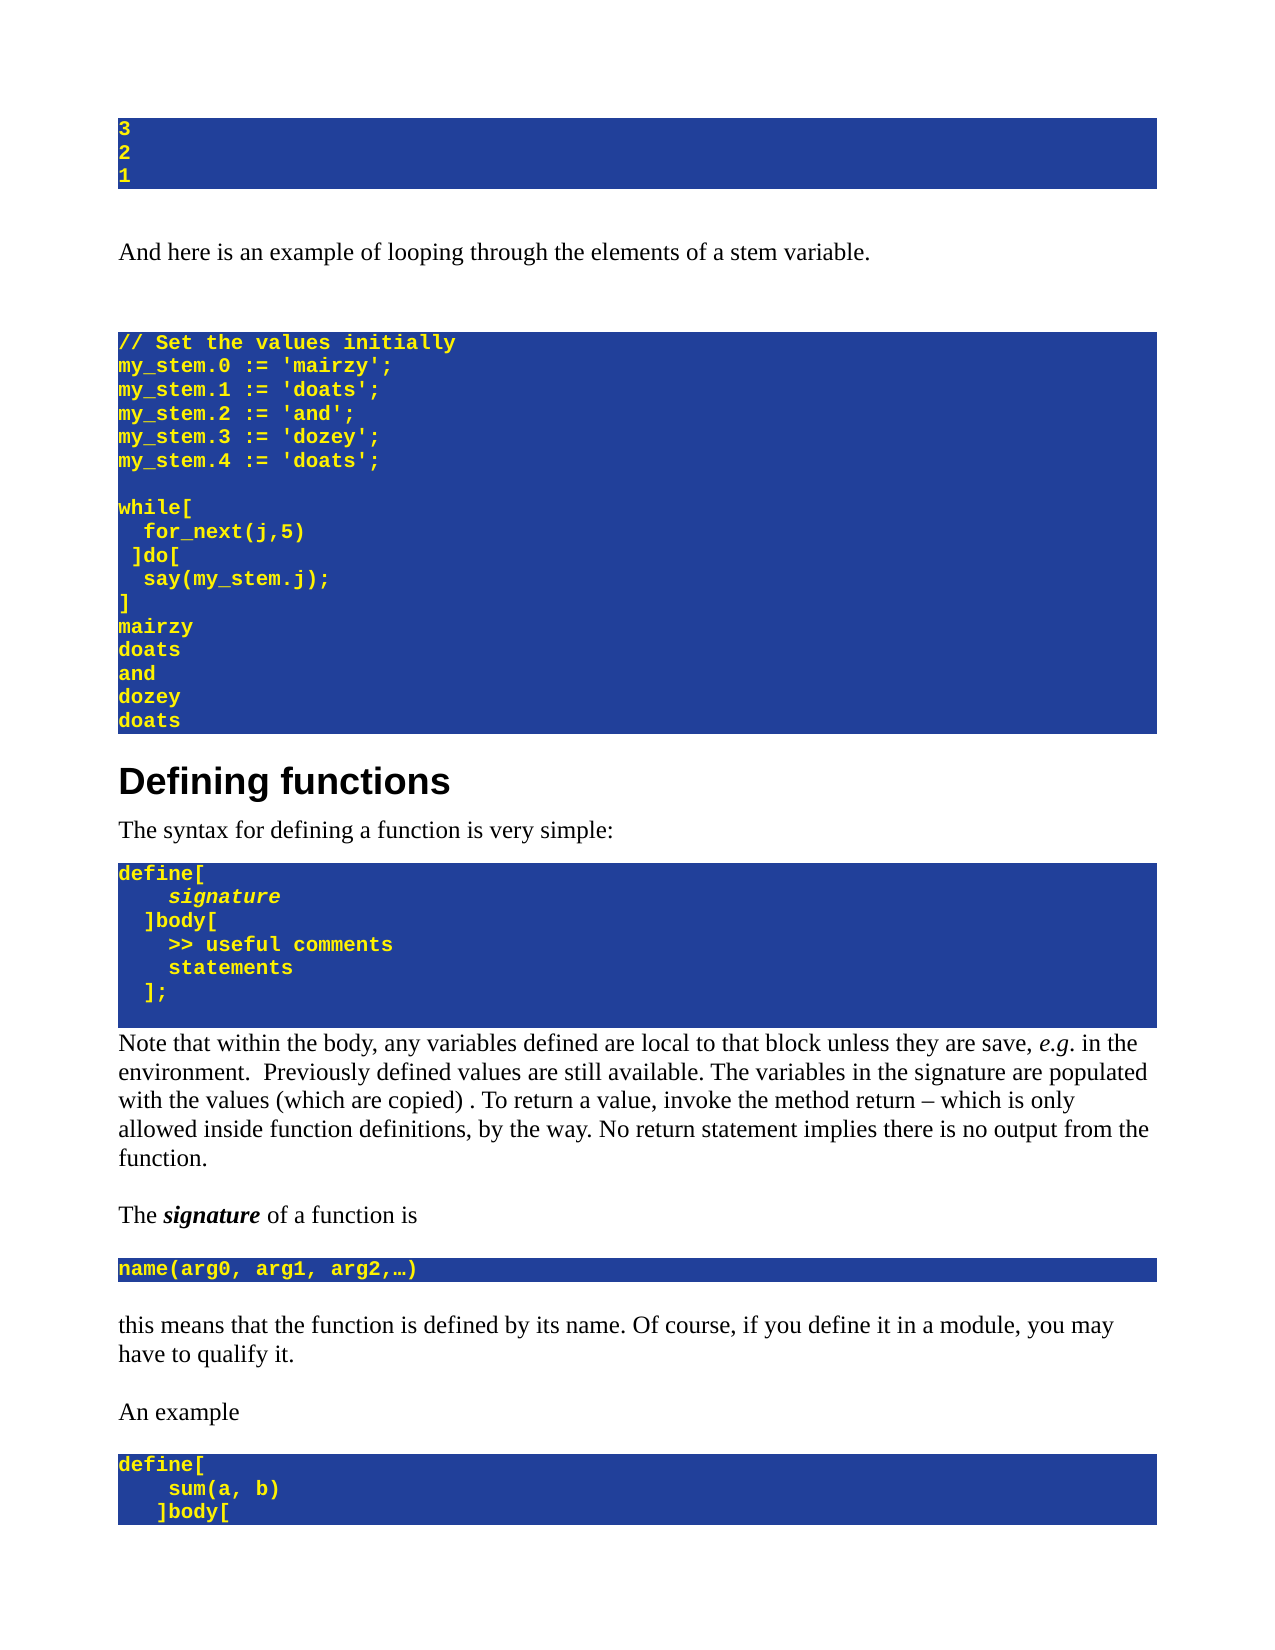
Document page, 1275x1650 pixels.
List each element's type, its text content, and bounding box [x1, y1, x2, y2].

text The signature of a function is [118, 1201, 1157, 1229]
text ]body[ [118, 910, 1157, 933]
text signature [118, 886, 1157, 910]
text Note that within the body, any variables defined are local to that block unless they are save, e.g. in the environment. Previously defined values are still available. The variables in the signature are populated with the values (which are copied) . To return a value, invoke the method return – which is only allowed inside function definitions, by the way. No return statement implies there is no output from the function. [118, 1028, 1157, 1172]
text >> useful comments [118, 933, 1157, 957]
text my_stem.2 := 'and'; [118, 403, 1157, 426]
text 3 [118, 118, 1157, 142]
text for_next(j,5) [118, 521, 1157, 545]
text 2 [118, 142, 1157, 165]
text my_stem.0 := 'mairzy'; [118, 356, 1157, 379]
text dozey [118, 687, 1157, 710]
text And here is an example of looping through the elements of a stem variable. [118, 237, 1157, 265]
text mairzy [118, 616, 1157, 639]
text ] [118, 592, 1157, 616]
text The syntax for defining a function is very simple: [118, 815, 1157, 844]
text sum(a, b) [118, 1478, 1157, 1502]
text my_stem.4 := 'doats'; [118, 450, 1157, 474]
text my_stem.3 := 'dozey'; [118, 426, 1157, 450]
text An example [118, 1397, 1157, 1426]
text statements [118, 957, 1157, 981]
text while[ [118, 497, 1157, 521]
text // Set the values initially [118, 332, 1157, 356]
text my_stem.1 := 'doats'; [118, 379, 1157, 403]
text say(my_stem.j); [118, 568, 1157, 592]
text this means that the function is defined by its name. Of course, if you define it in a module, you may have to qualify it. [118, 1311, 1157, 1368]
text define[ [118, 863, 1157, 886]
text ]do[ [118, 545, 1157, 568]
text doats [118, 639, 1157, 663]
text 1 [118, 165, 1157, 189]
text and [118, 663, 1157, 687]
subtitle Defining functions [118, 759, 1157, 802]
text define[ [118, 1454, 1157, 1478]
text ]; [118, 981, 1157, 1004]
text name(arg0, arg1, arg2,…) [118, 1258, 1157, 1282]
text doats [118, 710, 1157, 734]
text ]body[ [118, 1502, 1157, 1525]
